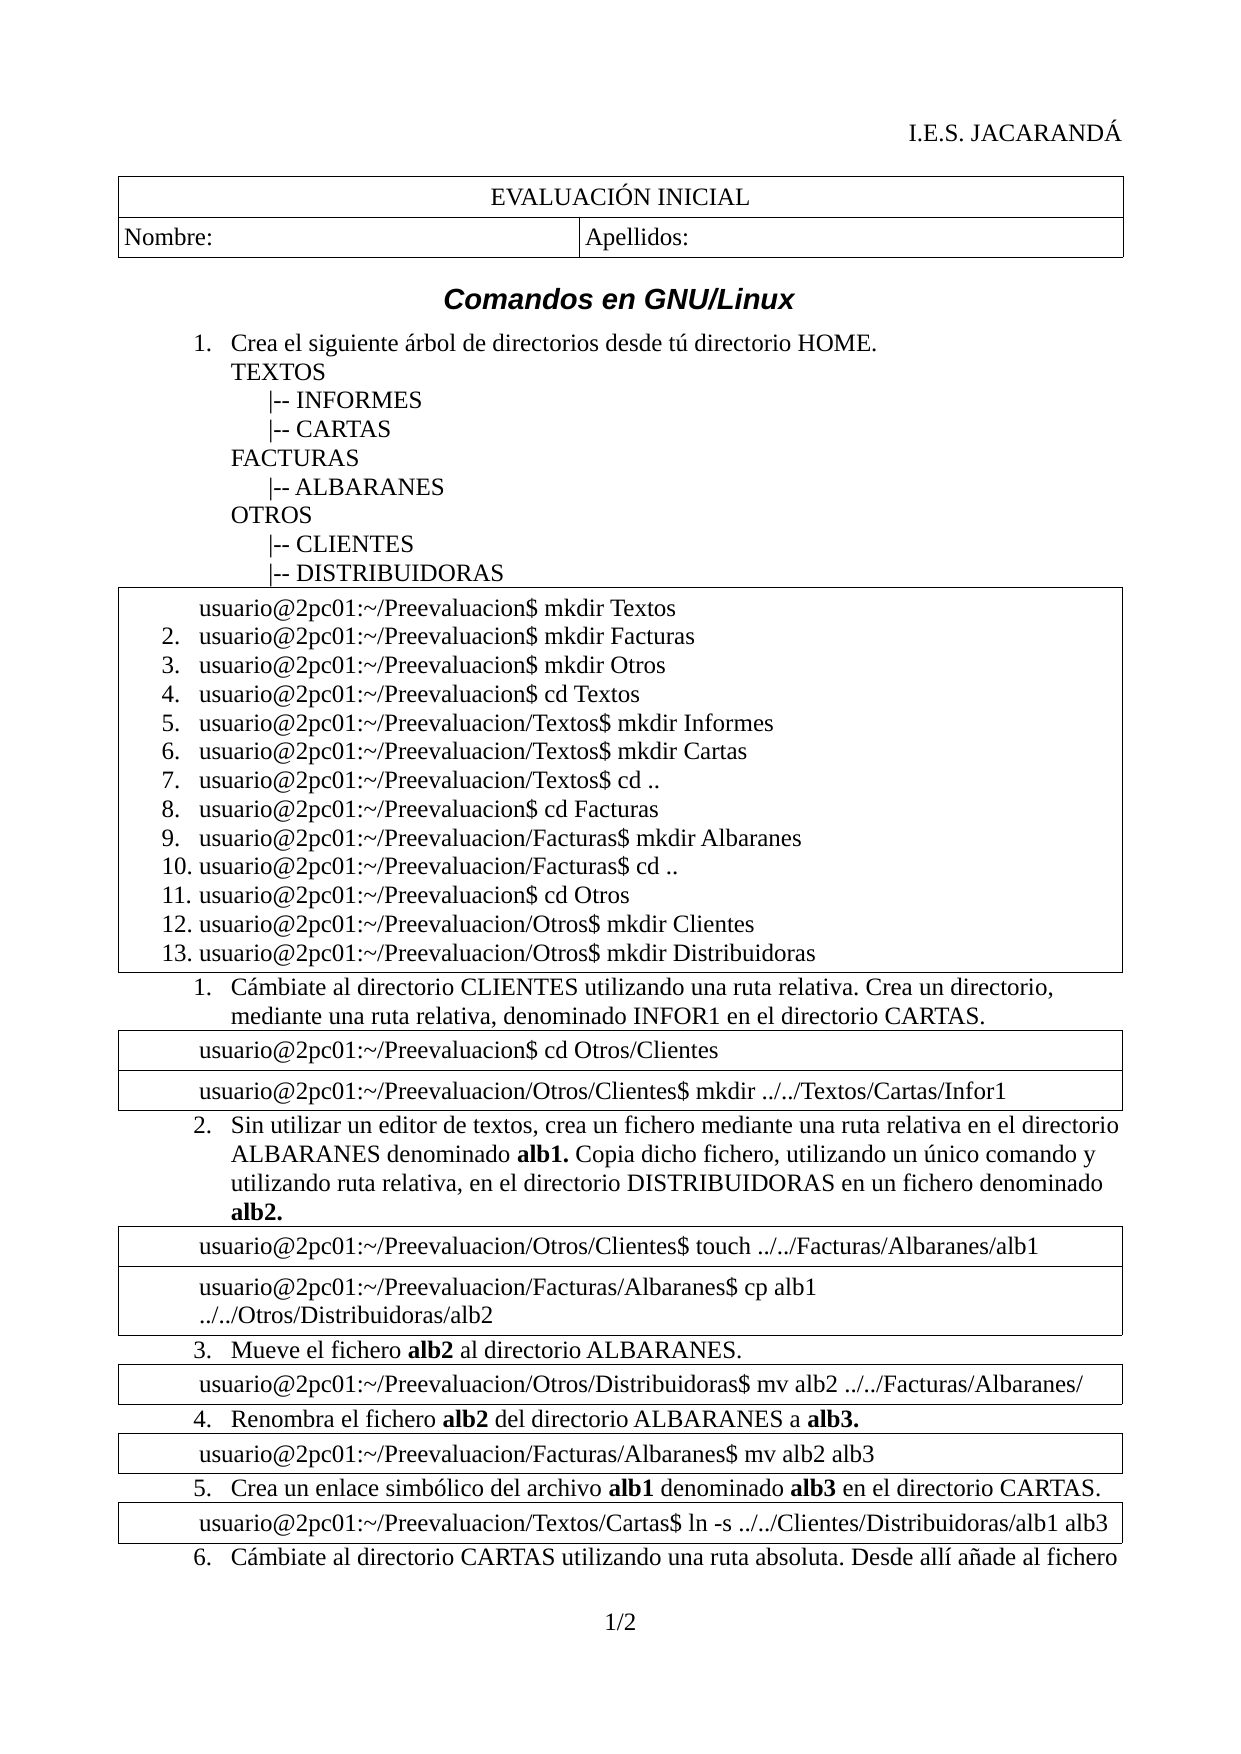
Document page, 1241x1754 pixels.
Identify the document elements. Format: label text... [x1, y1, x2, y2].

list |-- CARTAS [231, 414, 1122, 443]
table_header EVALUACIÓN INICIAL [119, 177, 1123, 217]
list Cámbiate al directorio CARTAS utilizando una ruta absoluta. Desde allí añade al fichero [193, 1544, 1122, 1571]
list OTROS [193, 501, 1122, 529]
table_header usuario@2pc01:~/Preevaluacion/Otros/Clientes$ touch ../../Facturas/Albaranes/alb1 [119, 1227, 1122, 1266]
list |-- ALBARANES [231, 472, 1122, 501]
table_cell usuario@2pc01:~/Preevaluacion/Facturas/Albaranes$ cp alb1 ../../Otros/Distribuidoras/alb2 [119, 1267, 1122, 1335]
list Renombra el fichero alb2 del directorio ALBARANES a alb3. [193, 1405, 1122, 1433]
list FACTURAS [193, 443, 1122, 472]
list Crea un enlace simbólico del archivo alb1 denominado alb3 en el directorio CARTAS. [193, 1474, 1122, 1502]
list TEXTOS [193, 357, 1122, 386]
list |-- DISTRIBUIDORAS [231, 558, 1122, 587]
list Sin utilizar un editor de textos, crea un fichero mediante una ruta relativa en el directorio ALBARANES denominado alb1. Copia dicho fichero, utilizando un único comando y utilizando ruta relativa, en el directorio DISTRIBUIDORAS en un fichero denominado alb2. [193, 1111, 1122, 1226]
table_cell Nombre: [119, 218, 579, 257]
list |-- INFORMES [231, 386, 1122, 414]
table_header usuario@2pc01:~/Preevaluacion/Otros/Distribuidoras$ mv alb2 ../../Facturas/Albaranes/ [119, 1365, 1122, 1404]
list Mueve el fichero alb2 al directorio ALBARANES. [193, 1336, 1122, 1364]
subtitle Comandos en GNU/Linux [118, 282, 1122, 316]
list Crea el siguiente árbol de directorios desde tú directorio HOME. [193, 328, 1122, 357]
table_header usuario@2pc01:~/Preevaluacion$ mkdir Textos usuario@2pc01:~/Preevaluacion$ mkdir Facturas usuario@2pc01:~/Preevaluacion$ mkdir Otros usuario@2pc01:~/Preevaluacion$ cd Textos usuario@2pc01:~/Preevaluacion/Textos$ mkdir Informes usuario@2pc01:~/Preevaluacion/Textos$ mkdir Cartas usuario@2pc01:~/Preevaluacion/Textos$ cd .. usuario@2pc01:~/Preevaluacion$ cd Facturas usuario@2pc01:~/Preevaluacion/Facturas$ mkdir Albaranes usuario@2pc01:~/Preevaluacion/Facturas$ cd .. usuario@2pc01:~/Preevaluacion$ cd Otros usuario@2pc01:~/Preevaluacion/Otros$ mkdir Clientes usuario@2pc01:~/Preevaluacion/Otros$ mkdir Distribuidoras [119, 588, 1122, 972]
list Cámbiate al directorio CLIENTES utilizando una ruta relativa. Crea un directorio, mediante una ruta relativa, denominado INFOR1 en el directorio CARTAS. [193, 973, 1122, 1030]
list |-- CLIENTES [231, 529, 1122, 558]
table_cell Apellidos: [580, 218, 1123, 257]
table_header usuario@2pc01:~/Preevaluacion/Facturas/Albaranes$ mv alb2 alb3 [119, 1434, 1122, 1473]
table_header usuario@2pc01:~/Preevaluacion$ cd Otros/Clientes [119, 1031, 1122, 1070]
table_cell usuario@2pc01:~/Preevaluacion/Otros/Clientes$ mkdir ../../Textos/Cartas/Infor1 [119, 1071, 1122, 1110]
table_header usuario@2pc01:~/Preevaluacion/Textos/Cartas$ ln -s ../../Clientes/Distribuidoras/alb1 alb3 [119, 1503, 1122, 1542]
